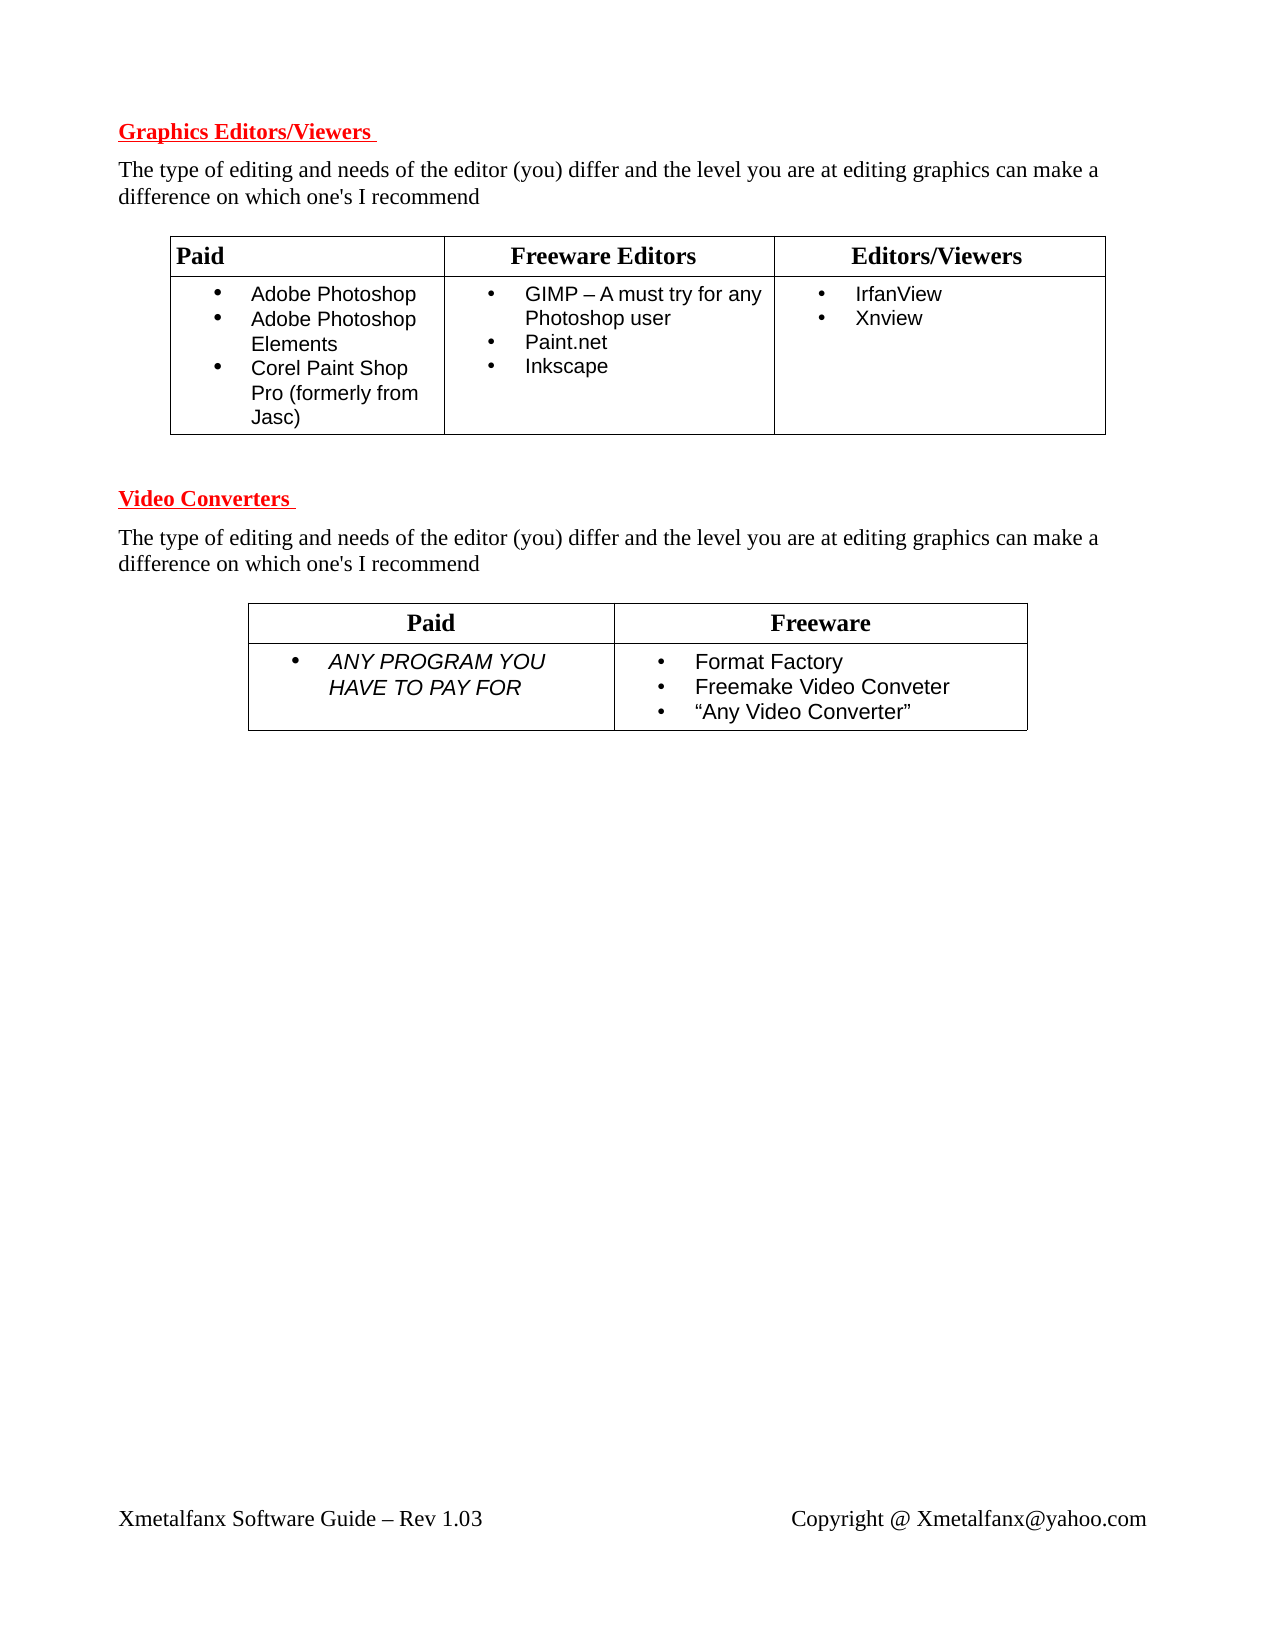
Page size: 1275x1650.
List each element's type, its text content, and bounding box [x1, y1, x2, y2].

table_cell IrfanView Xnview [775, 277, 1105, 434]
text The type of editing and needs of the editor (you) differ and the level you are at editing graphics can make a difference on which one's I recommend [118, 523, 1157, 576]
table_header Freeware Editors [445, 237, 774, 276]
table_header Paid [249, 604, 614, 643]
table_cell Adobe Photoshop Adobe Photoshop Elements Corel Paint Shop Pro (formerly from Jasc) [171, 277, 444, 434]
table_header Paid [171, 237, 444, 276]
table_cell ANY PROGRAM YOU HAVE TO PAY FOR [249, 644, 614, 730]
table_cell GIMP – A must try for any Photoshop user Paint.net Inkscape [445, 277, 774, 434]
table_header Editors/Viewers [775, 237, 1105, 276]
text The type of editing and needs of the editor (you) differ and the level you are at editing graphics can make a difference on which one's I recommend [118, 156, 1157, 209]
text Graphics Editors/Viewers [118, 118, 1157, 144]
table_cell Format Factory Freemake Video Conveter “Any Video Converter” [615, 644, 1027, 730]
table_header Freeware [615, 604, 1027, 643]
text Video Converters [118, 485, 1157, 512]
